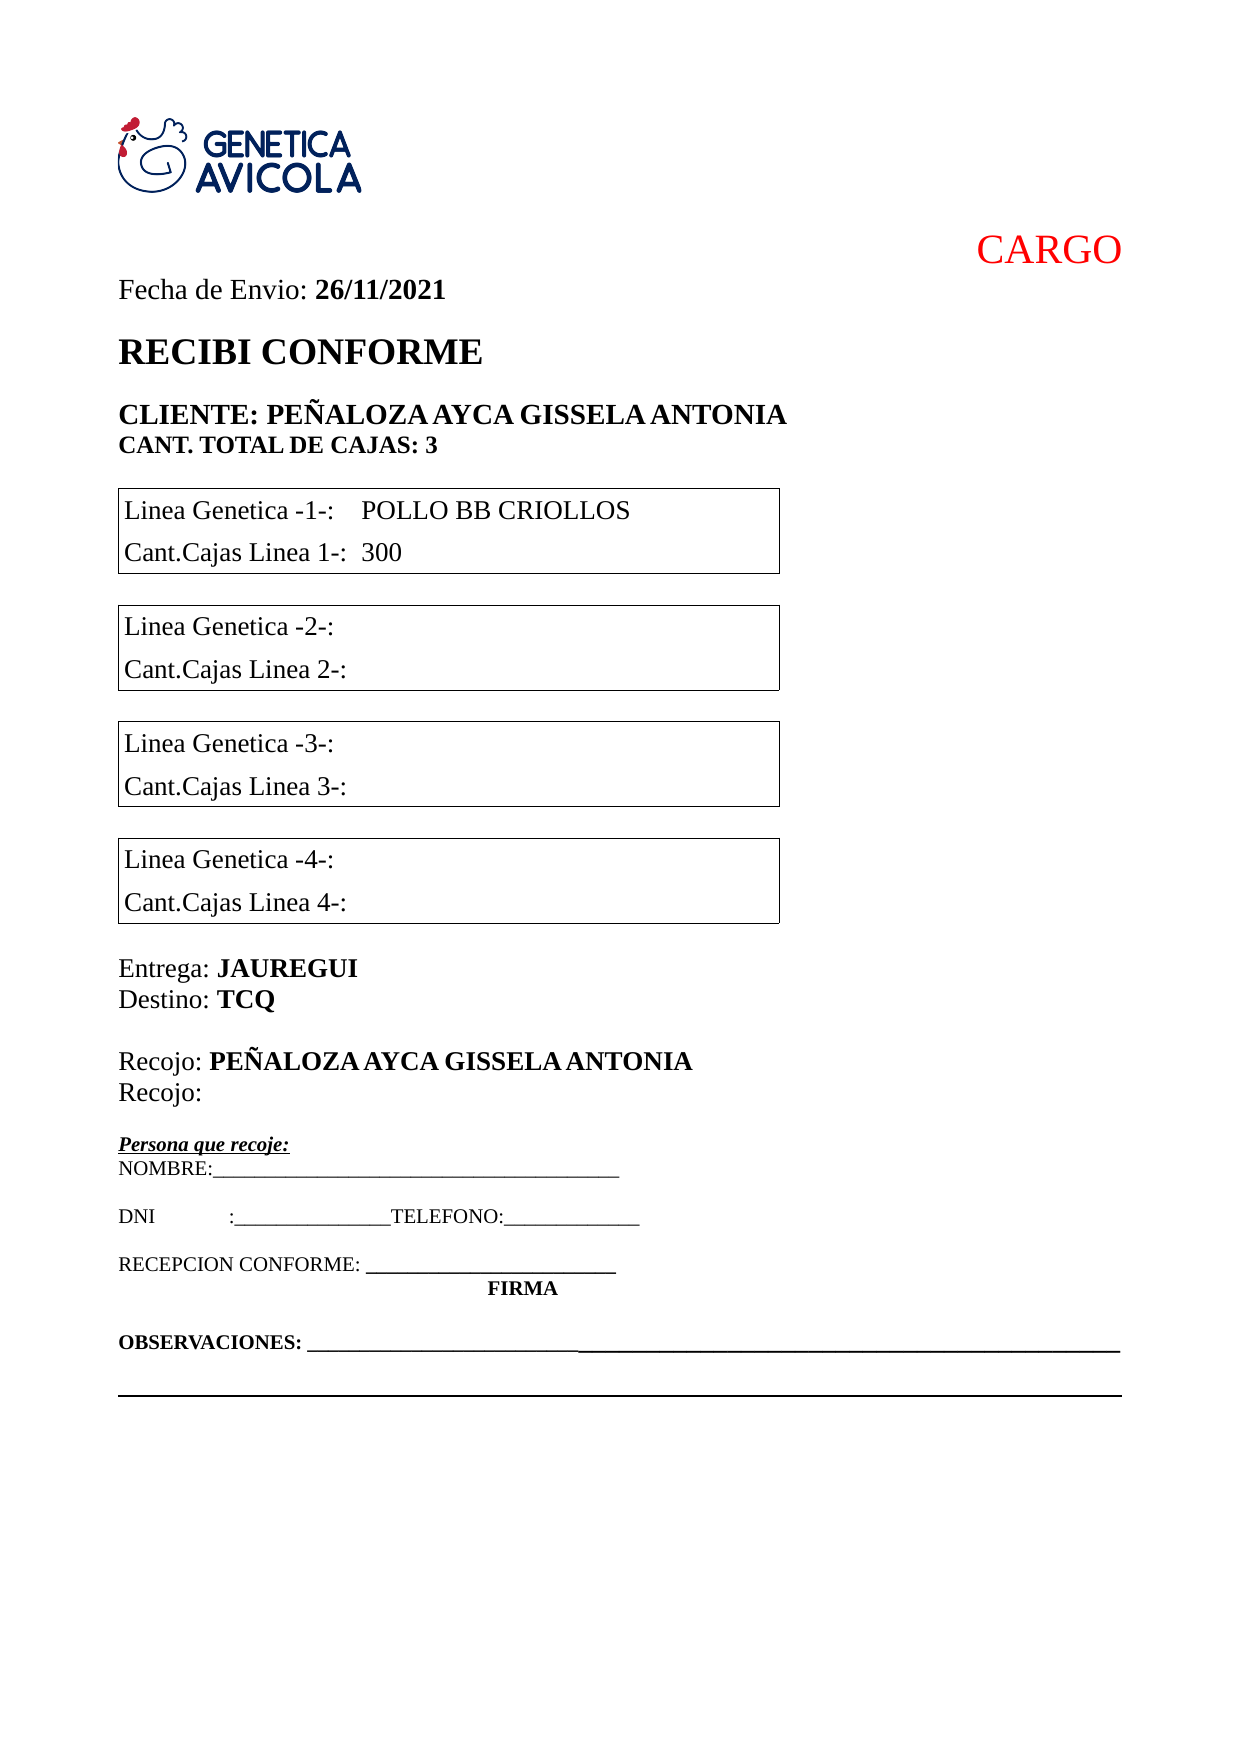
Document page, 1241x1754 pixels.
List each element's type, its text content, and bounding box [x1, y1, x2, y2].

text NOMBRE:_______________________________________ [118, 1156, 1122, 1180]
text CLIENTE: PEÑALOZA AYCA GISSELA ANTONIA [118, 397, 1122, 431]
table_cell [356, 722, 779, 764]
text Recojo: [118, 1076, 1122, 1108]
text FIRMA [118, 1276, 1122, 1300]
table_cell [118, 574, 356, 604]
table_cell [356, 764, 779, 806]
text RECIBI CONFORME [118, 330, 1122, 373]
table_cell Linea Genetica -4-: [119, 839, 356, 880]
picture [117, 117, 362, 193]
table_cell [356, 807, 779, 838]
table_cell 300 [356, 531, 779, 573]
text DNI :_______________TELEFONO:_____________ [118, 1204, 1122, 1228]
table_cell Cant.Cajas Linea 4-: [119, 880, 356, 923]
table_cell [356, 839, 779, 880]
table_cell [118, 691, 356, 721]
text Entrega: JAUREGUI [118, 952, 1122, 983]
table_header POLLO BB CRIOLLOS [356, 489, 779, 531]
table_cell [356, 691, 779, 721]
table_cell [118, 807, 356, 838]
table_cell [356, 647, 779, 690]
table_cell Cant.Cajas Linea 2-: [119, 647, 356, 690]
table_cell Cant.Cajas Linea 3-: [119, 764, 356, 806]
table_cell Linea Genetica -3-: [119, 722, 356, 764]
text CARGO [118, 224, 1122, 272]
table_header Linea Genetica -1-: [119, 489, 356, 531]
text Fecha de Envio: 26/11/2021 [118, 272, 1122, 306]
table_cell Cant.Cajas Linea 1-: [119, 531, 356, 573]
table_cell [356, 606, 779, 647]
text Destino: TCQ [118, 983, 1122, 1014]
table_cell [356, 574, 779, 604]
text RECEPCION CONFORME: ________________________ [118, 1252, 1122, 1276]
text CANT. TOTAL DE CAJAS: 3 [118, 431, 1122, 459]
text Persona que recoje: [118, 1132, 1122, 1156]
table_cell Linea Genetica -2-: [119, 606, 356, 647]
text OBSERVACIONES: __________________________________________________________________ [118, 1324, 1122, 1355]
table_cell [356, 880, 779, 923]
text Recojo: PEÑALOZA AYCA GISSELA ANTONIA [118, 1045, 1122, 1076]
